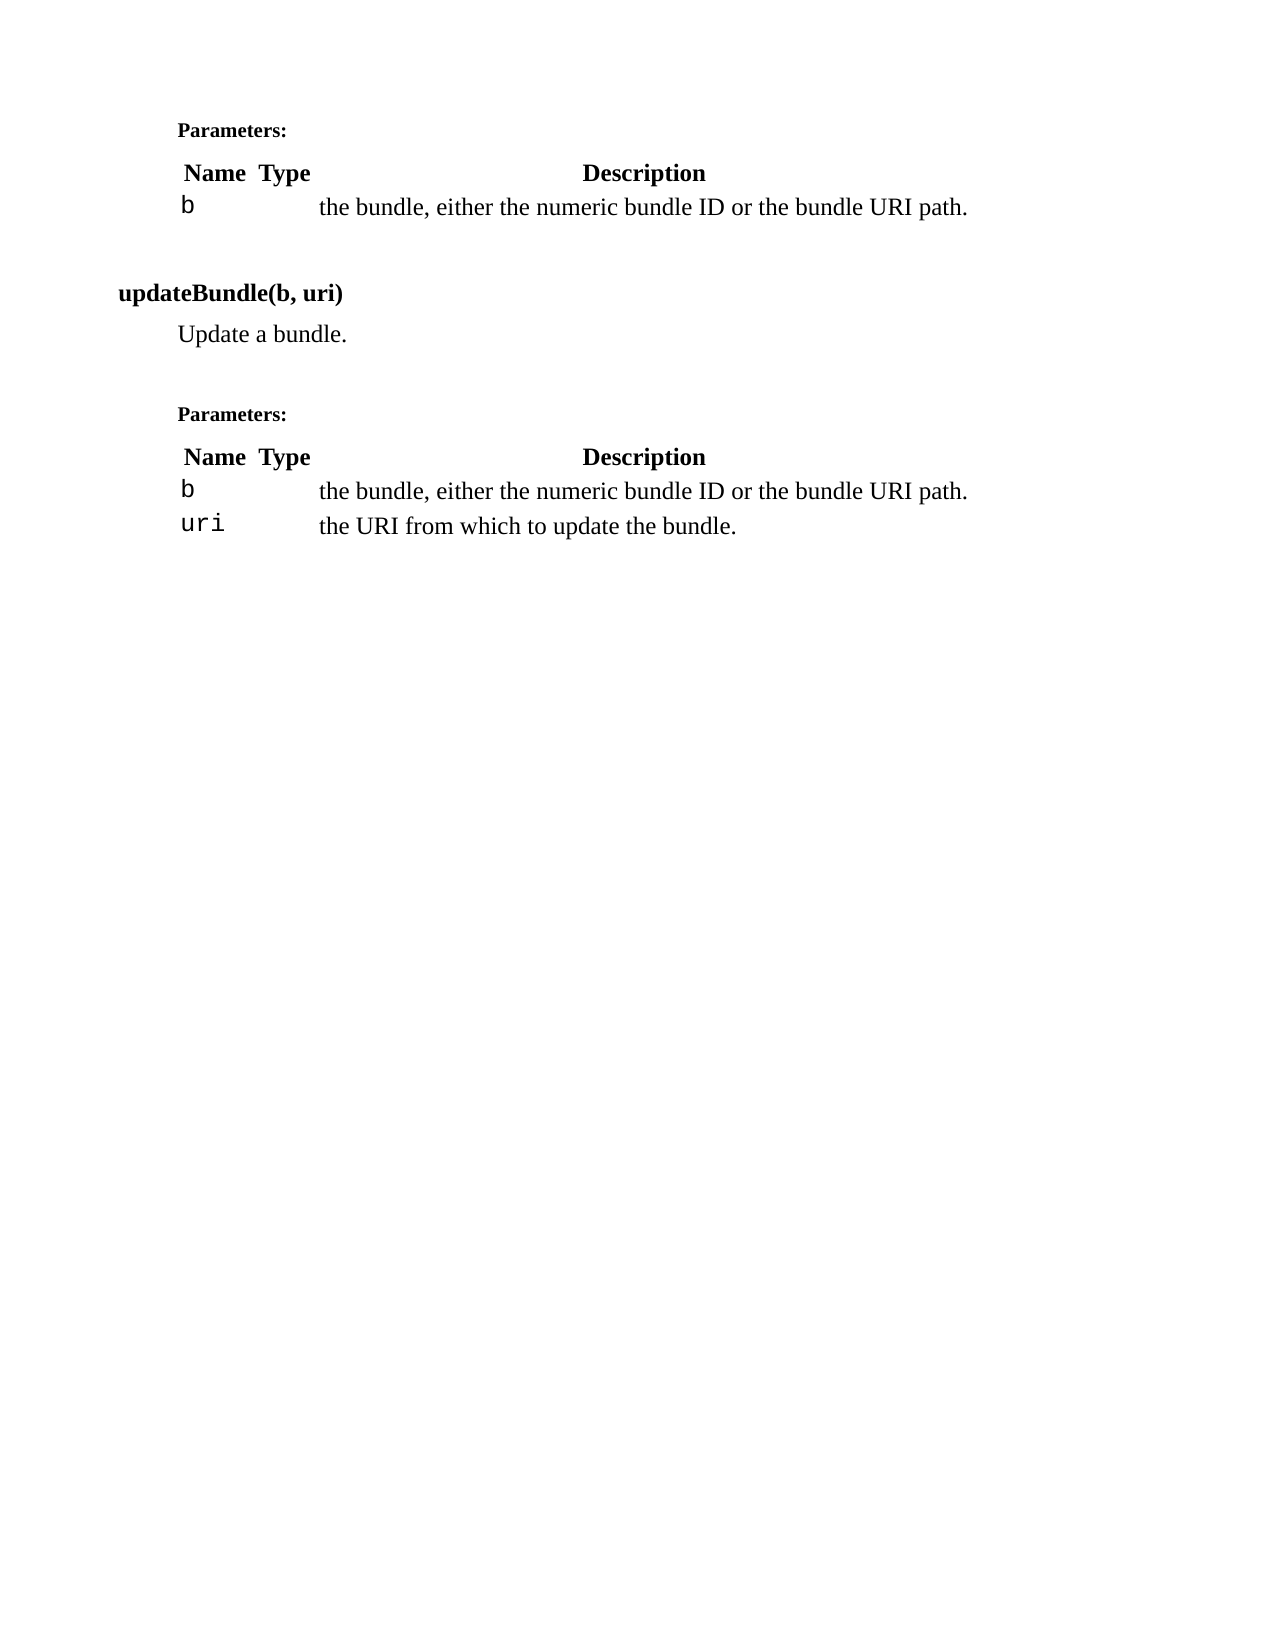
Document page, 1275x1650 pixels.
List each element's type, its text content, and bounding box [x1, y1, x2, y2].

table_cell the URI from which to update the bundle. [316, 508, 972, 542]
table_cell [253, 473, 316, 508]
table_cell the bundle, either the numeric bundle ID or the bundle URI path. [316, 473, 972, 508]
table_cell the bundle, either the numeric bundle ID or the bundle URI path. [316, 189, 972, 224]
list Update a bundle. [177, 319, 1157, 348]
table_header Description [316, 439, 972, 473]
table_header Name [177, 439, 252, 473]
table_cell [253, 189, 316, 224]
table_header Name [177, 155, 252, 189]
table_header Type [253, 155, 316, 189]
subtitle Parameters: [177, 118, 1157, 142]
table_cell b [177, 473, 252, 508]
table_cell uri [177, 508, 252, 542]
subtitle updateBundle(b, uri) [118, 278, 1157, 306]
table_header Description [316, 155, 972, 189]
table_cell b [177, 189, 252, 224]
table_cell [253, 508, 316, 542]
table_header Type [253, 439, 316, 473]
subtitle Parameters: [177, 402, 1157, 426]
